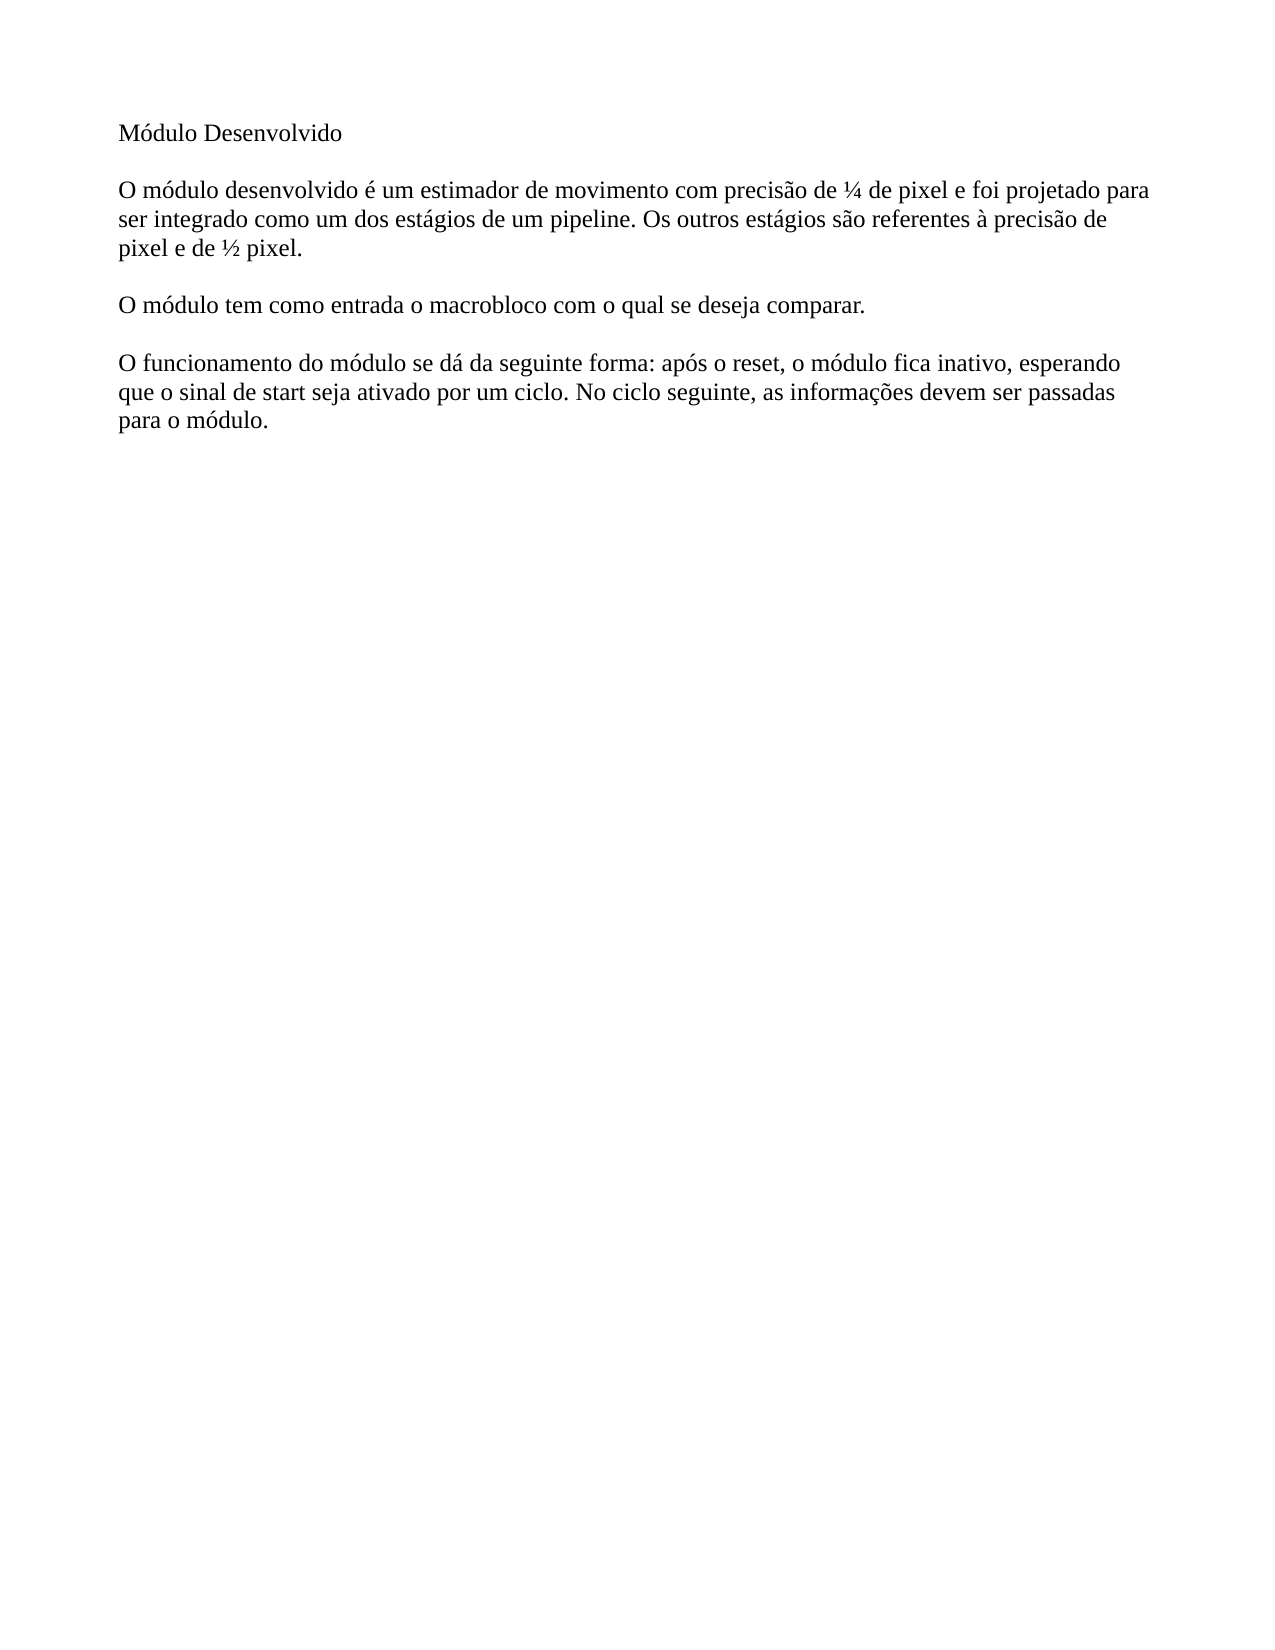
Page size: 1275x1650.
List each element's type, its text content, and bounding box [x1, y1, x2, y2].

text O módulo desenvolvido é um estimador de movimento com precisão de ¼ de pixel e foi projetado para ser integrado como um dos estágios de um pipeline. Os outros estágios são referentes à precisão de pixel e de ½ pixel. [118, 176, 1157, 262]
text O funcionamento do módulo se dá da seguinte forma: após o reset, o módulo fica inativo, esperando que o sinal de start seja ativado por um ciclo. No ciclo seguinte, as informações devem ser passadas para o módulo. [118, 348, 1157, 434]
text Módulo Desenvolvido [118, 118, 1157, 147]
text O módulo tem como entrada o macrobloco com o qual se deseja comparar. [118, 291, 1157, 319]
